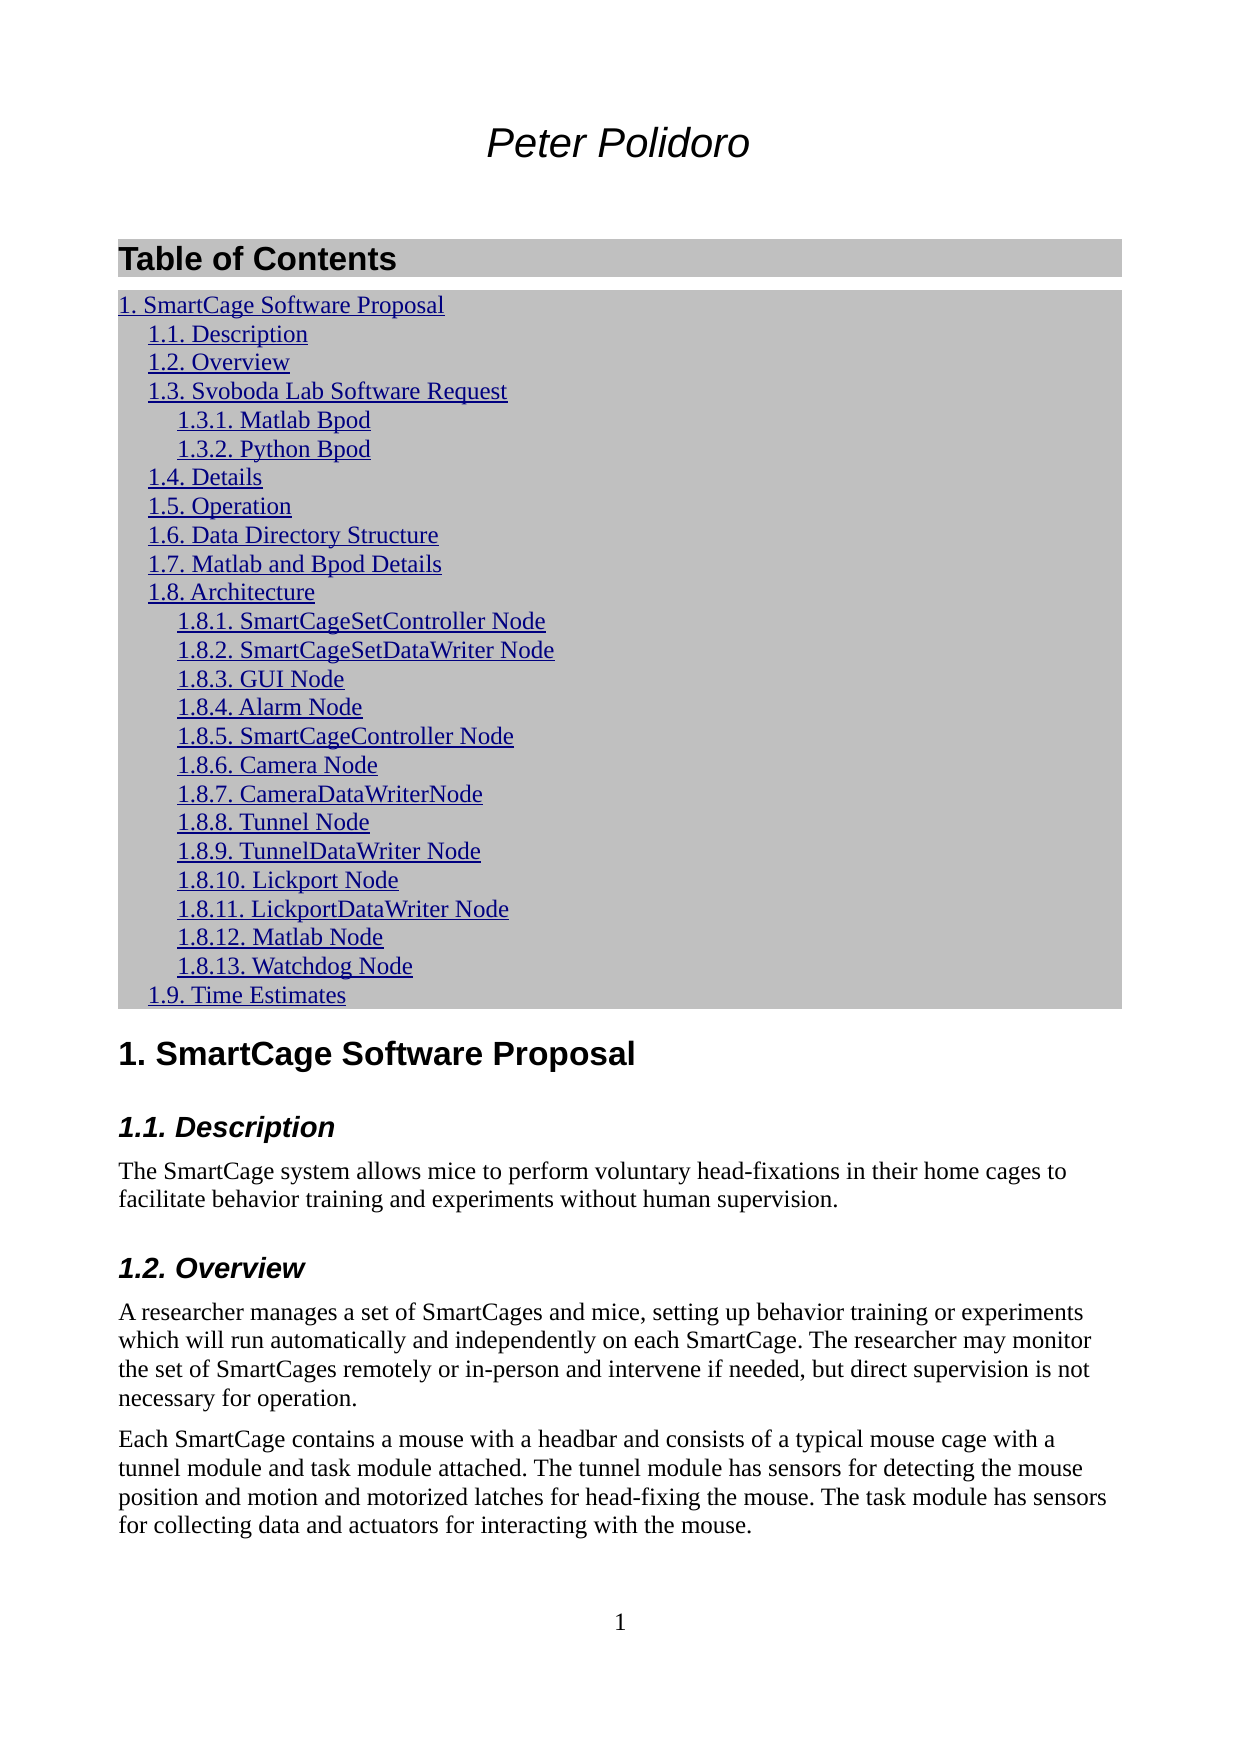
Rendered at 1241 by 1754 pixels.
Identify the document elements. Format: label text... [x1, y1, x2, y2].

text 1.9. Time Estimates [148, 980, 1122, 1009]
text 1.5. Operation [148, 491, 1122, 520]
text 1.8.2. SmartCageSetDataWriter Node [177, 635, 1122, 664]
text 1.8. Architecture [148, 577, 1122, 606]
subtitle Overview [118, 1251, 1122, 1284]
text 1.8.5. SmartCageController Node [177, 721, 1122, 750]
text 1.1. Description [148, 319, 1122, 347]
subtitle Description [118, 1110, 1122, 1143]
text 1.8.12. Matlab Node [177, 922, 1122, 951]
text A researcher manages a set of SmartCages and mice, setting up behavior training or experiments which will run automatically and independently on each SmartCage. The researcher may monitor the set of SmartCages remotely or in-person and intervene if needed, but direct supervision is not necessary for operation. [118, 1297, 1122, 1412]
subtitle Peter Polidoro [118, 118, 1122, 166]
text 1.6. Data Directory Structure [148, 520, 1122, 549]
text 1.8.7. CameraDataWriterNode [177, 779, 1122, 807]
text Each SmartCage contains a mouse with a headbar and consists of a typical mouse cage with a tunnel module and task module attached. The tunnel module has sensors for detecting the mouse position and motion and motorized latches for head-fixing the mouse. The task module has sensors for collecting data and actuators for interacting with the mouse. [118, 1424, 1122, 1539]
text 1.8.1. SmartCageSetController Node [177, 606, 1122, 635]
text The SmartCage system allows mice to perform voluntary head-fixations in their home cages to facilitate behavior training and experiments without human supervision. [118, 1156, 1122, 1213]
text 1.3.2. Python Bpod [177, 434, 1122, 462]
text 1.8.3. GUI Node [177, 664, 1122, 692]
text 1.3. Svoboda Lab Software Request [148, 376, 1122, 405]
text 1.8.6. Camera Node [177, 750, 1122, 779]
subtitle Table of Contents [118, 239, 1122, 277]
text 1.8.8. Tunnel Node [177, 807, 1122, 836]
text 1.8.13. Watchdog Node [177, 951, 1122, 980]
text 1.4. Details [148, 462, 1122, 491]
text 1.7. Matlab and Bpod Details [148, 549, 1122, 577]
text 1.8.11. LickportDataWriter Node [177, 894, 1122, 922]
text 1.3.1. Matlab Bpod [177, 405, 1122, 434]
subtitle SmartCage Software Proposal [118, 1034, 1122, 1072]
text 1.8.4. Alarm Node [177, 692, 1122, 721]
text 1.2. Overview [148, 347, 1122, 376]
text 1.8.9. TunnelDataWriter Node [177, 836, 1122, 865]
text 1. SmartCage Software Proposal [118, 290, 1122, 319]
text 1.8.10. Lickport Node [177, 865, 1122, 894]
